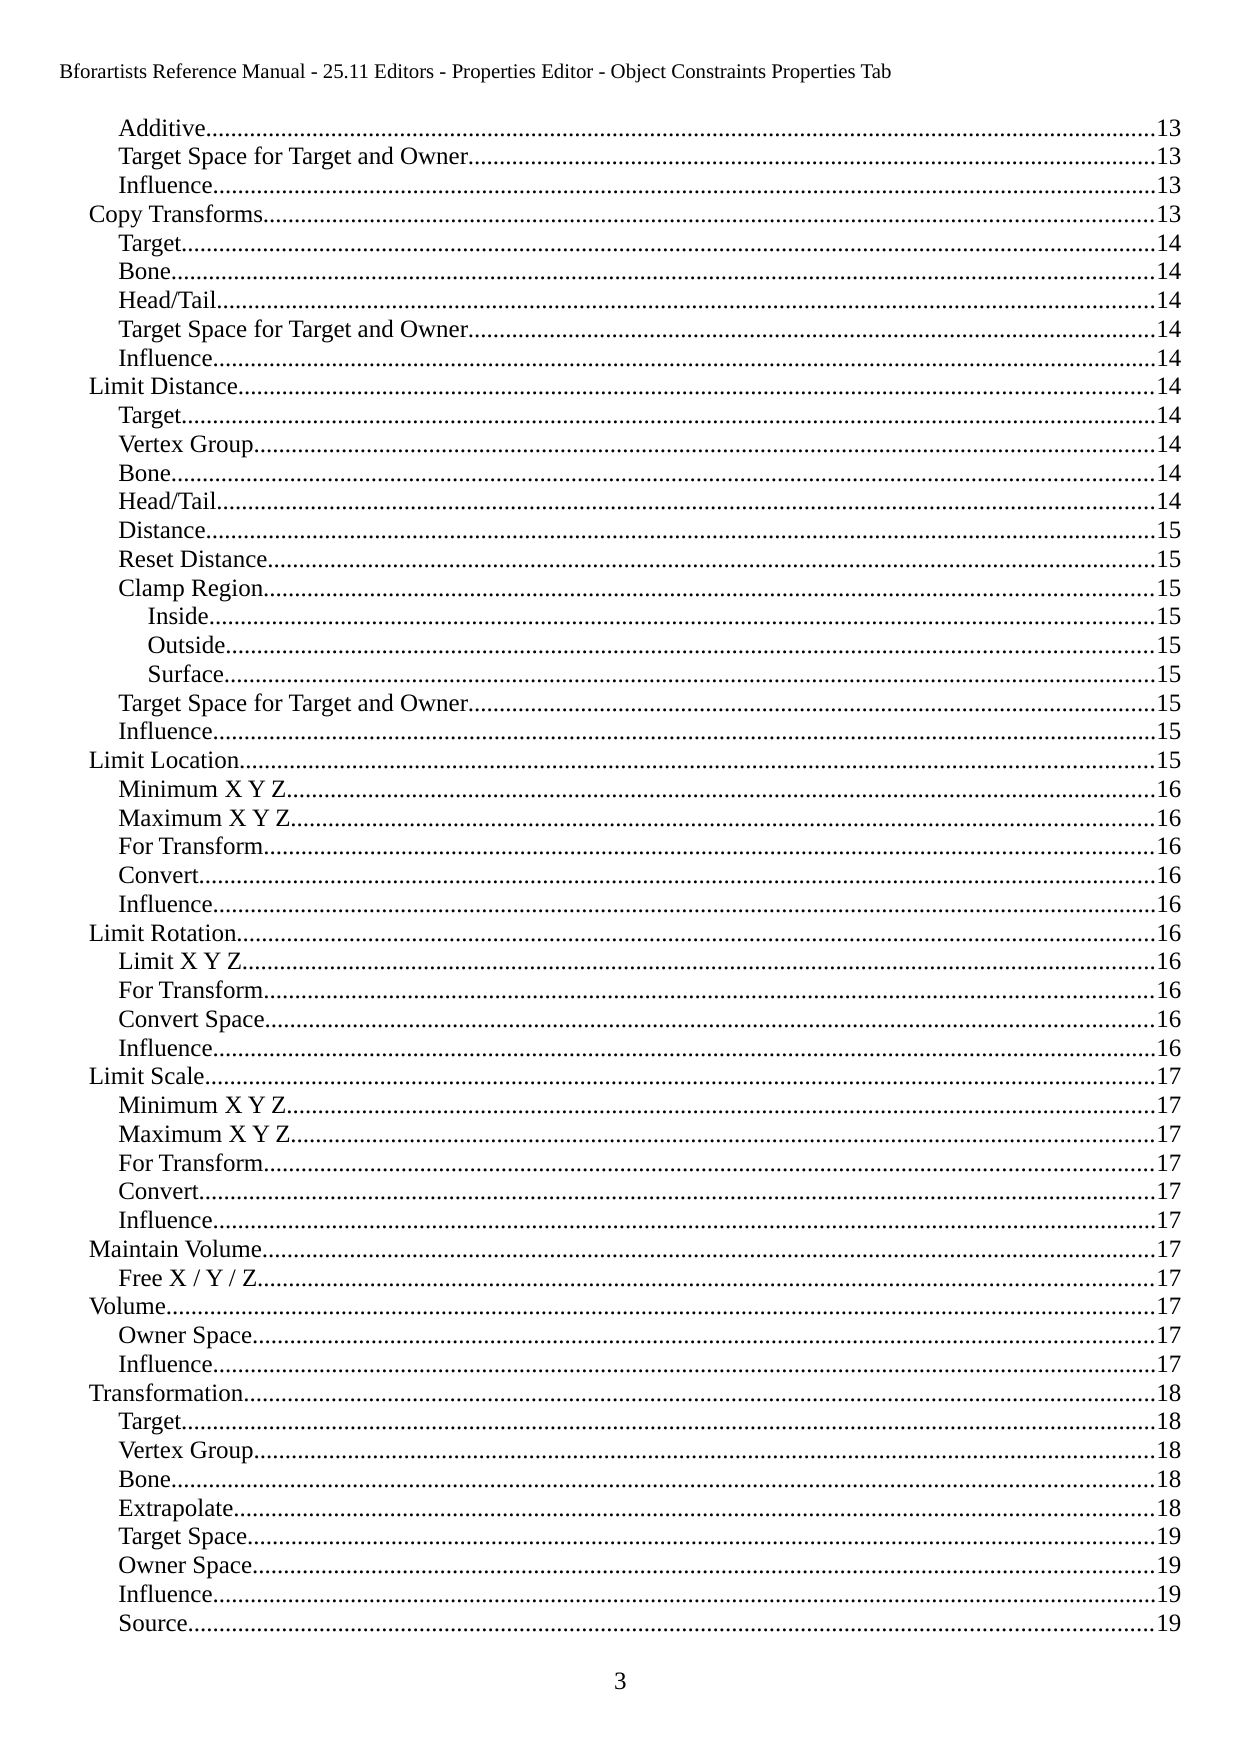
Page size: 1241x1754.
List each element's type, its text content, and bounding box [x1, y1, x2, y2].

text Reset Distance 15 [118, 544, 1181, 573]
text Head/Tail 14 [118, 285, 1181, 314]
text Target Space for Target and Owner 13 [118, 141, 1181, 170]
text Transformation 18 [88, 1378, 1181, 1406]
text Target Space 19 [118, 1521, 1181, 1550]
text Convert 16 [118, 860, 1181, 889]
text Influence 15 [118, 716, 1181, 745]
text Influence 17 [118, 1205, 1181, 1234]
text Target Space for Target and Owner 14 [118, 314, 1181, 343]
text Bone 14 [118, 458, 1181, 486]
text Limit Location 15 [88, 745, 1181, 774]
text Target 14 [118, 228, 1181, 256]
text Surface 15 [147, 659, 1181, 688]
text Extrapolate 18 [118, 1493, 1181, 1521]
text For Transform 16 [118, 831, 1181, 860]
text Influence 14 [118, 343, 1181, 371]
text Influence 13 [118, 170, 1181, 199]
text Clamp Region 15 [118, 573, 1181, 601]
text Convert 17 [118, 1176, 1181, 1205]
text For Transform 16 [118, 975, 1181, 1004]
text Limit Scale 17 [88, 1061, 1181, 1090]
text Additive 13 [118, 113, 1181, 141]
text Maximum X Y Z 17 [118, 1119, 1181, 1148]
text Influence 17 [118, 1349, 1181, 1378]
text Vertex Group 14 [118, 429, 1181, 458]
text Owner Space 17 [118, 1320, 1181, 1349]
text Influence 16 [118, 1033, 1181, 1061]
text Target 14 [118, 400, 1181, 429]
text Limit Rotation 16 [88, 918, 1181, 946]
text Minimum X Y Z 17 [118, 1090, 1181, 1119]
text Head/Tail 14 [118, 486, 1181, 515]
text Target 18 [118, 1406, 1181, 1435]
text Limit Distance 14 [88, 371, 1181, 400]
text Target Space for Target and Owner 15 [118, 688, 1181, 716]
text Inside 15 [147, 601, 1181, 630]
text Limit X Y Z 16 [118, 946, 1181, 975]
text Maximum X Y Z 16 [118, 803, 1181, 831]
text Owner Space 19 [118, 1550, 1181, 1579]
text Copy Transforms 13 [88, 199, 1181, 228]
text Distance 15 [118, 515, 1181, 544]
text Bone 18 [118, 1464, 1181, 1493]
text Free X / Y / Z 17 [118, 1263, 1181, 1291]
text For Transform 17 [118, 1148, 1181, 1176]
text Maintain Volume 17 [88, 1234, 1181, 1263]
text Convert Space 16 [118, 1004, 1181, 1033]
text Bone 14 [118, 256, 1181, 285]
text Influence 19 [118, 1579, 1181, 1608]
text Vertex Group 18 [118, 1435, 1181, 1464]
text Source 19 [118, 1608, 1181, 1636]
text Volume 17 [88, 1291, 1181, 1320]
text Minimum X Y Z 16 [118, 774, 1181, 803]
text Outside 15 [147, 630, 1181, 659]
text Influence 16 [118, 889, 1181, 918]
